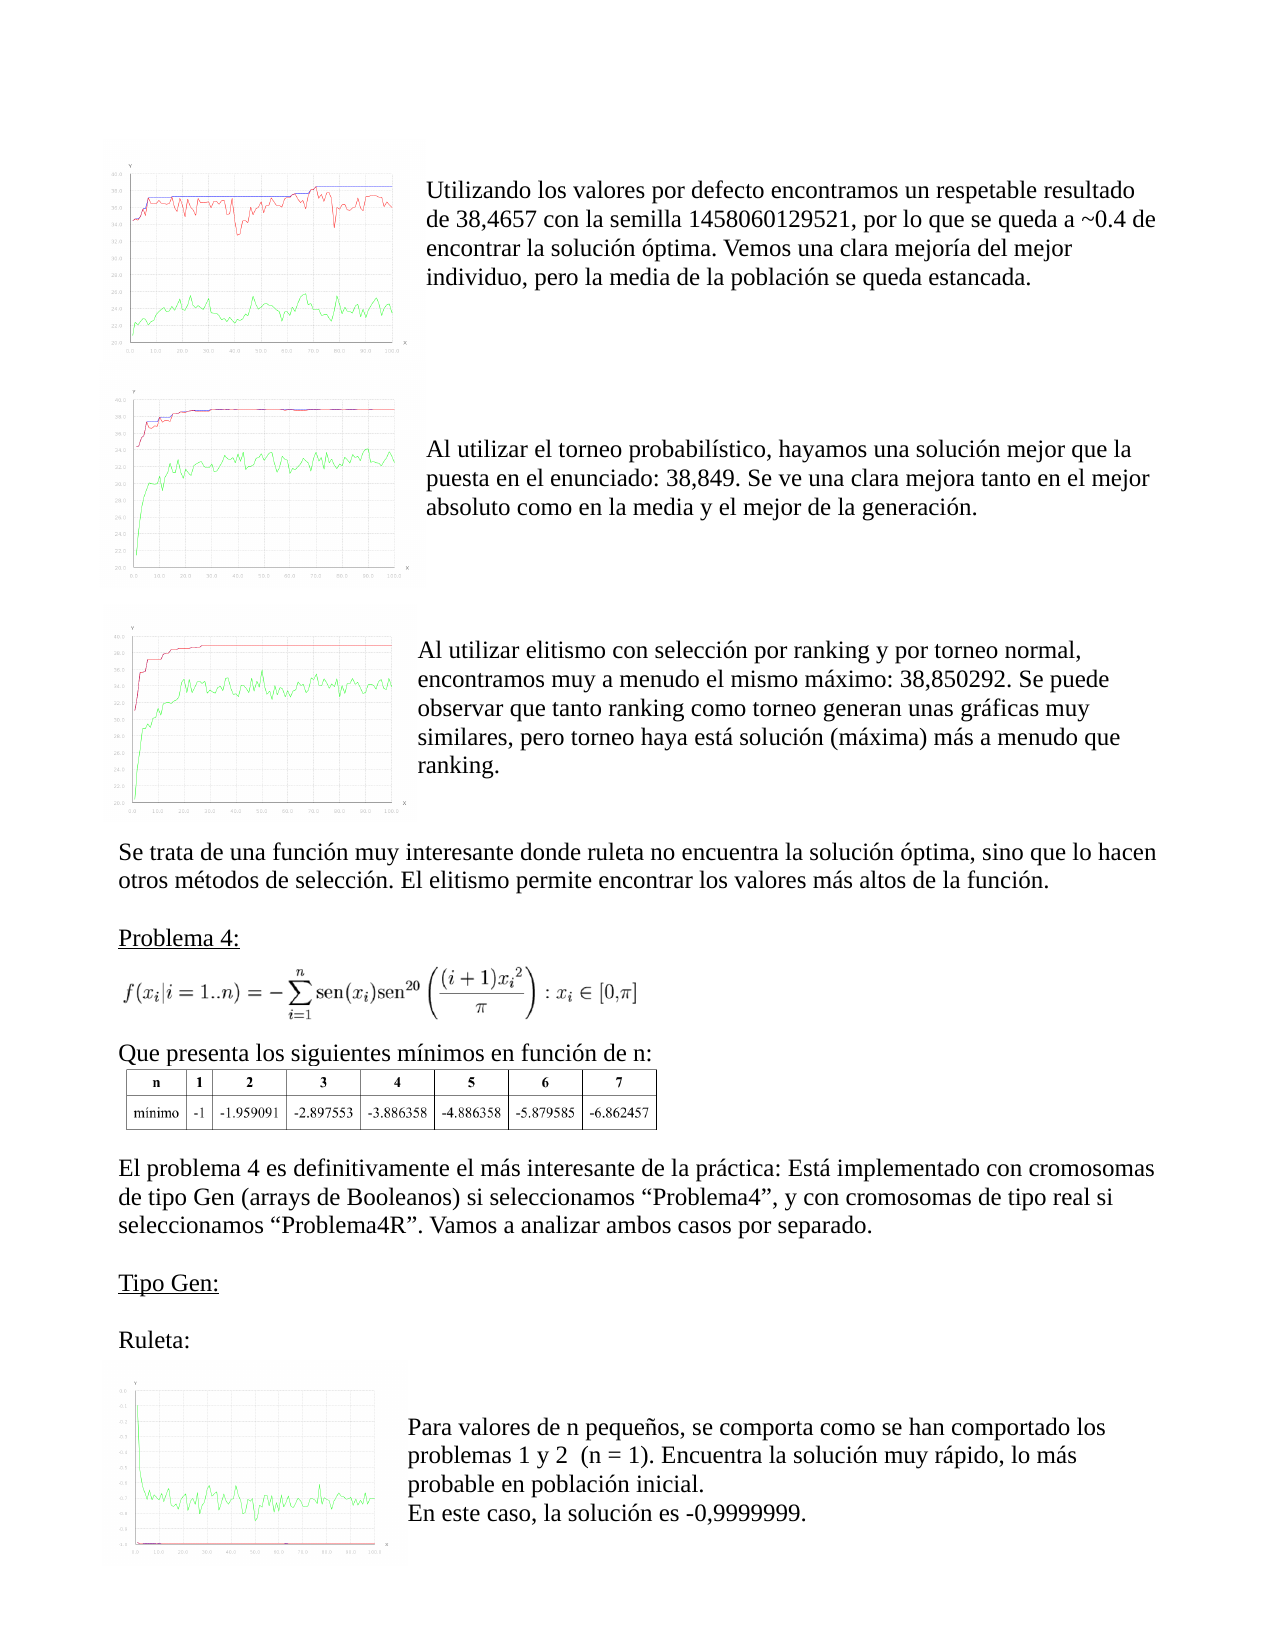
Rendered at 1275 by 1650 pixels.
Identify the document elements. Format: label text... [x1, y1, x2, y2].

text Tipo Gen: [118, 1268, 1157, 1297]
text Utilizando los valores por defecto encontramos un respetable resultado de 38,4657 con la semilla 1458060129521, por lo que se queda a ~0.4 de encontrar la solución óptima. Vemos una clara mejoría del mejor individuo, pero la media de la población se queda estancada. [426, 176, 1157, 291]
text Para valores de n pequeños, se comporta como se han comportado los problemas 1 y 2 (n = 1). Encuentra la solución muy rápido, lo más probable en población inicial. [408, 1412, 1157, 1498]
text Ruleta: [118, 1326, 1157, 1354]
text Al utilizar elitismo con selección por ranking y por torneo normal, encontramos muy a menudo el mismo máximo: 38,850292. Se puede observar que tanto ranking como torneo generan unas gráficas muy similares, pero torneo haya está solución (máxima) más a menudo que ranking. [418, 636, 1157, 779]
text Que presenta los siguientes mínimos en función de n: [118, 1038, 1157, 1067]
text Se trata de una función muy interesante donde ruleta no encuentra la solución óptima, sino que lo hacen otros métodos de selección. El elitismo permite encontrar los valores más altos de la función. [118, 837, 1157, 894]
text Problema 4: [118, 923, 1157, 952]
text Al utilizar el torneo probabilístico, hayamos una solución mejor que la puesta en el enunciado: 38,849. Se ve una clara mejora tanto en el mejor absoluto como en la media y el mejor de la generación. [426, 434, 1157, 521]
text En este caso, la solución es -0,9999999. [408, 1498, 1157, 1527]
text El problema 4 es definitivamente el más interesante de la práctica: Está implementado con cromosomas de tipo Gen (arrays de Booleanos) si seleccionamos “Problema4”, y con cromosomas de tipo real si seleccionamos “Problema4R”. Vamos a analizar ambos casos por separado. [118, 1153, 1157, 1239]
